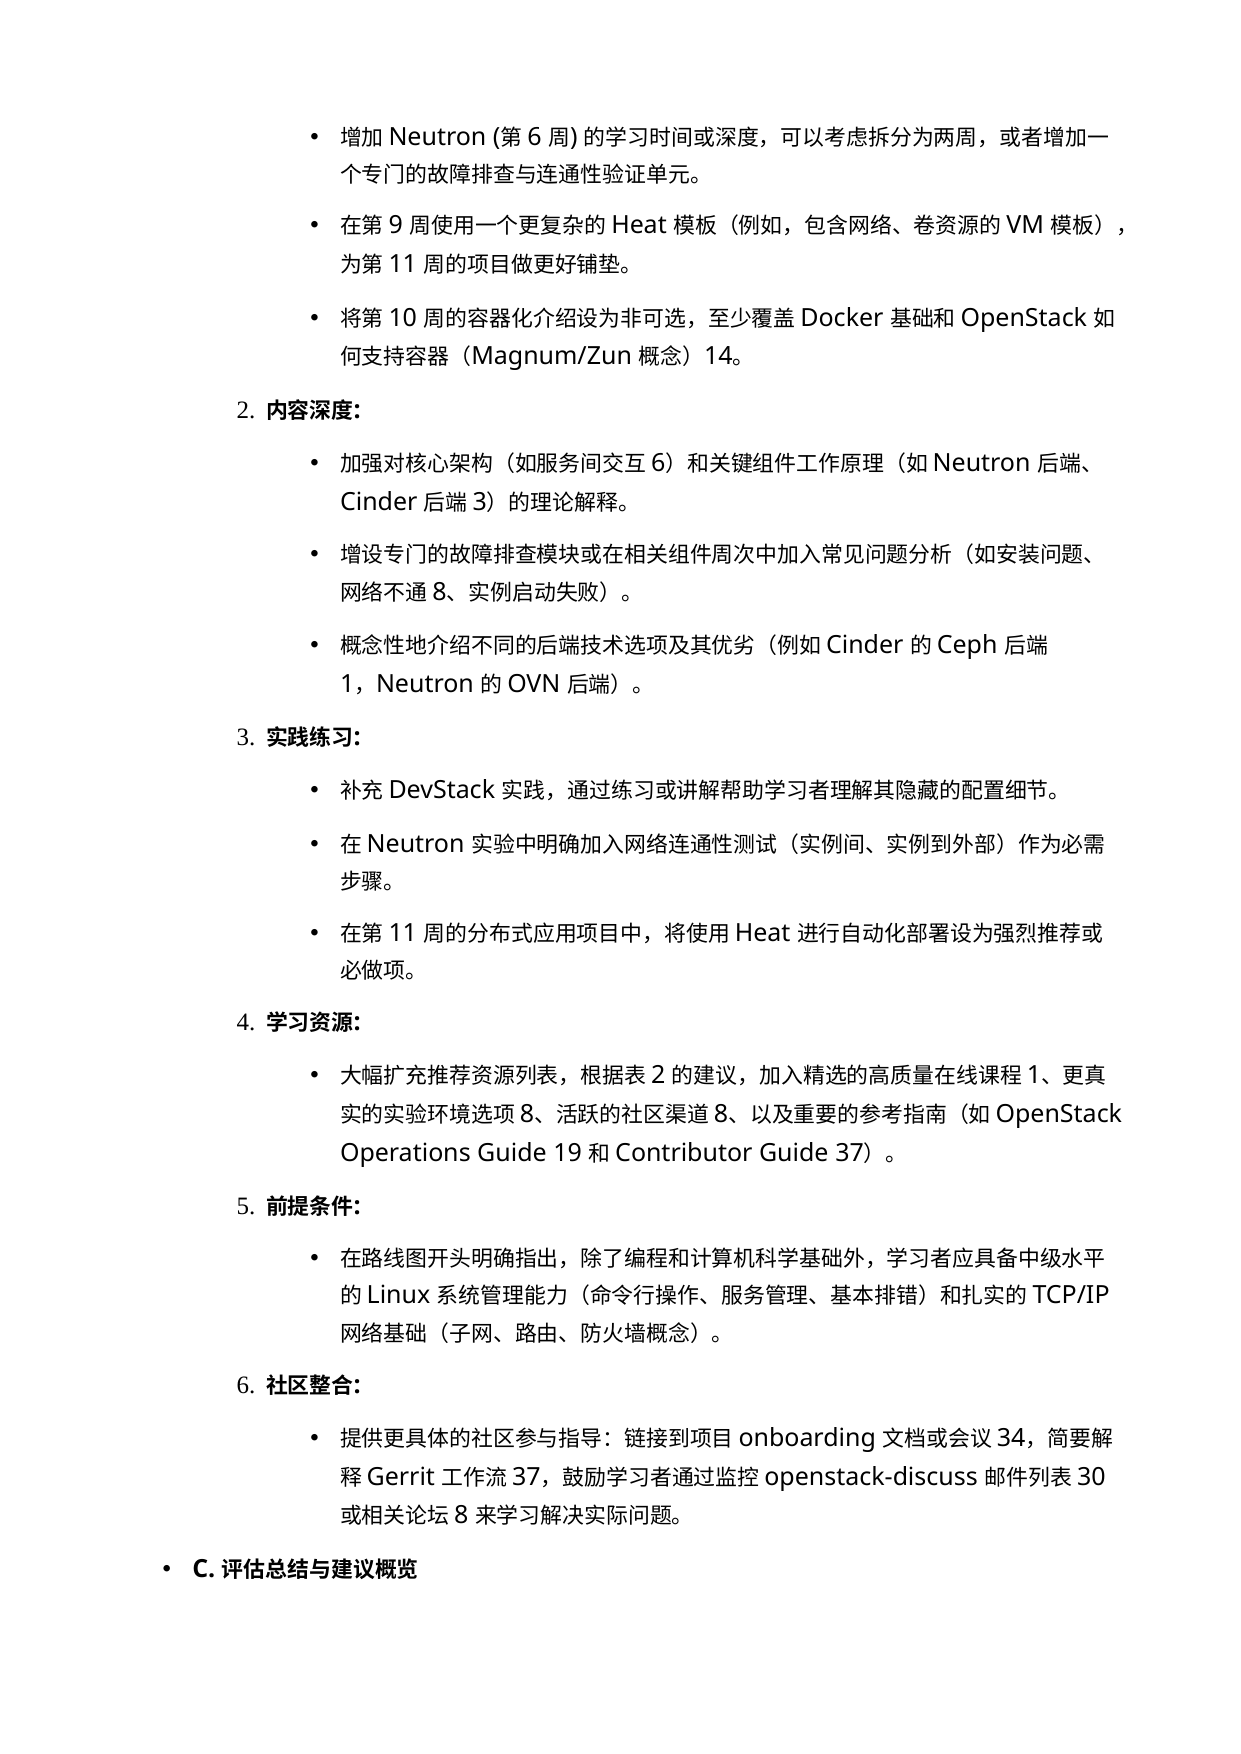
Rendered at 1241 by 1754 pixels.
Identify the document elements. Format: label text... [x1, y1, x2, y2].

list 在 Neutron 实验中明确加入网络连通性测试（实例间、实例到外部）作为必需步骤。 [310, 825, 1122, 895]
list 加强对核心架构（如服务间交互 6）和关键组件工作原理（如 Neutron 后端、Cinder 后端 3）的理论解释。 [310, 445, 1122, 517]
list 增加 Neutron (第 6 周) 的学习时间或深度，可以考虑拆分为两周，或者增加一个专门的故障排查与连通性验证单元。 [310, 118, 1122, 188]
list 在第 9 周使用一个更复杂的 Heat 模板（例如，包含网络、卷资源的 VM 模板），为第 11 周的项目做更好铺垫。 [310, 207, 1122, 280]
list 实践练习: [236, 718, 1122, 753]
list 学习资源: [236, 1003, 1122, 1037]
list 补充 DevStack 实践，通过练习或讲解帮助学习者理解其隐藏的配置细节。 [310, 772, 1122, 806]
list 在路线图开头明确指出，除了编程和计算机科学基础外，学习者应具备中级水平的 Linux 系统管理能力（命令行操作、服务管理、基本排错）和扎实的 TCP/IP 网络基础（子网、路由、防火墙概念）。 [310, 1241, 1122, 1347]
list C. 评估总结与建议概览 [162, 1550, 1122, 1584]
list 概念性地介绍不同的后端技术选项及其优劣（例如 Cinder 的 Ceph 后端 1，Neutron 的 OVN 后端）。 [310, 626, 1122, 699]
list 提供更具体的社区参与指导：链接到项目 onboarding 文档或会议 34，简要解释 Gerrit 工作流 37，鼓励学习者通过监控 openstack-discuss 邮件列表 30 或相关论坛 8 来学习解决实际问题。 [310, 1419, 1122, 1531]
list 前提条件: [236, 1187, 1122, 1222]
list 在第 11 周的分布式应用项目中，将使用 Heat 进行自动化部署设为强烈推荐或必做项。 [310, 914, 1122, 984]
list 大幅扩充推荐资源列表，根据表 2 的建议，加入精选的高质量在线课程 1、更真实的实验环境选项 8、活跃的社区渠道 8、以及重要的参考指南（如 OpenStack Operations Guide 19 和 Contributor Guide 37）。 [310, 1057, 1122, 1168]
list 内容深度: [236, 391, 1122, 425]
list 将第 10 周的容器化介绍设为非可选，至少覆盖 Docker 基础和 OpenStack 如何支持容器（Magnum/Zun 概念）14。 [310, 299, 1122, 372]
list 社区整合: [236, 1366, 1122, 1400]
list 增设专门的故障排查模块或在相关组件周次中加入常见问题分析（如安装问题、网络不通 8、实例启动失败）。 [310, 537, 1122, 607]
